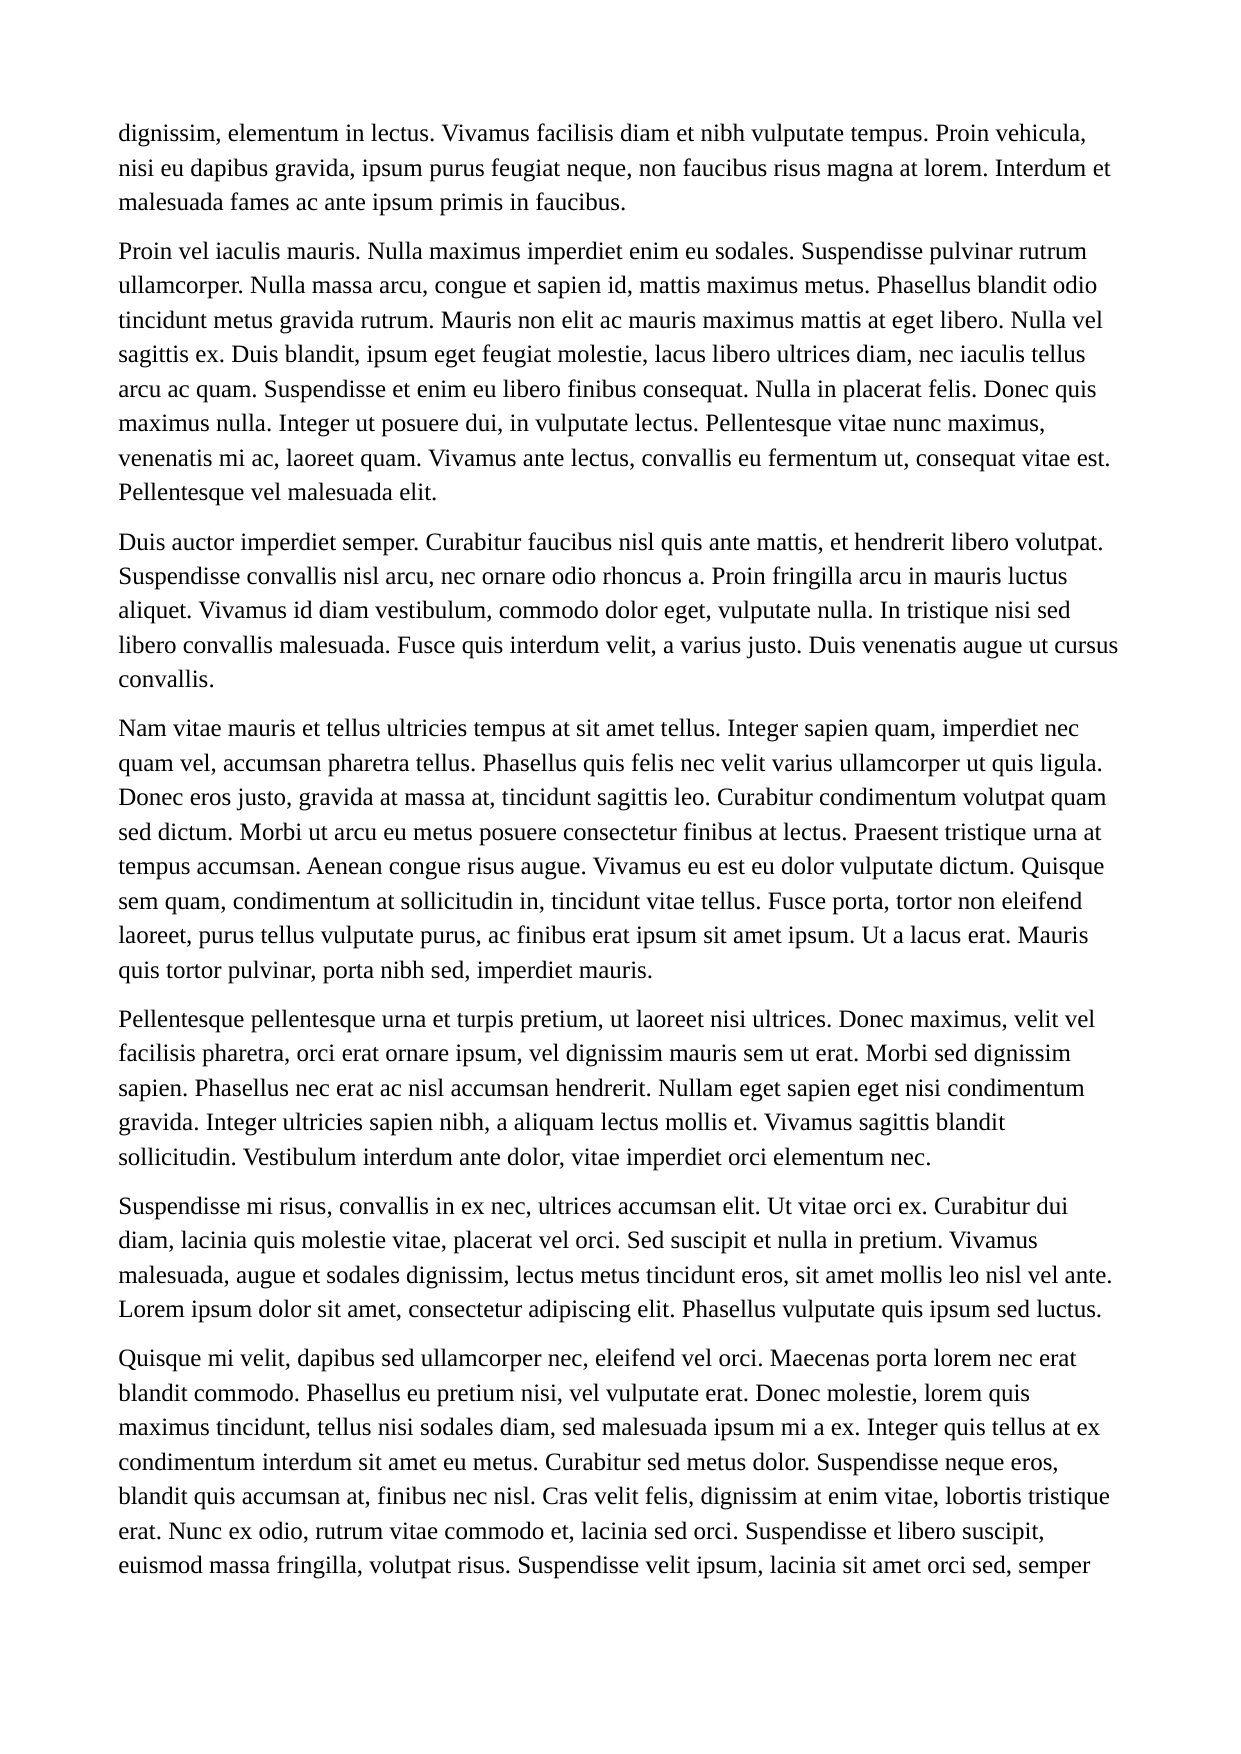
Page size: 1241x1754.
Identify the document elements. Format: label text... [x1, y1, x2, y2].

text Pellentesque pellentesque urna et turpis pretium, ut laoreet nisi ultrices. Donec maximus, velit vel facilisis pharetra, orci erat ornare ipsum, vel dignissim mauris sem ut erat. Morbi sed dignissim sapien. Phasellus nec erat ac nisl accumsan hendrerit. Nullam eget sapien eget nisi condimentum gravida. Integer ultricies sapien nibh, a aliquam lectus mollis et. Vivamus sagittis blandit sollicitudin. Vestibulum interdum ante dolor, vitae imperdiet orci elementum nec. [118, 1004, 1122, 1171]
text Suspendisse mi risus, convallis in ex nec, ultrices accumsan elit. Ut vitae orci ex. Curabitur dui diam, lacinia quis molestie vitae, placerat vel orci. Sed suscipit et nulla in pretium. Vivamus malesuada, augue et sodales dignissim, lectus metus tincidunt eros, sit amet mollis leo nisl vel ante. Lorem ipsum dolor sit amet, consectetur adipiscing elit. Phasellus vulputate quis ipsum sed luctus. [118, 1191, 1122, 1323]
text Quisque mi velit, dapibus sed ullamcorper nec, eleifend vel orci. Maecenas porta lorem nec erat blandit commodo. Phasellus eu pretium nisi, vel vulputate erat. Donec molestie, lorem quis maximus tincidunt, tellus nisi sodales diam, sed malesuada ipsum mi a ex. Integer quis tellus at ex condimentum interdum sit amet eu metus. Curabitur sed metus dolor. Suspendisse neque eros, blandit quis accumsan at, finibus nec nisl. Cras velit felis, dignissim at enim vitae, lobortis tristique erat. Nunc ex odio, rutrum vitae commodo et, lacinia sed orci. Suspendisse et libero suscipit, euismod massa fringilla, volutpat risus. Suspendisse velit ipsum, lacinia sit amet orci sed, semper [118, 1343, 1122, 1579]
text Proin vel iaculis mauris. Nulla maximus imperdiet enim eu sodales. Suspendisse pulvinar rutrum ullamcorper. Nulla massa arcu, congue et sapien id, mattis maximus metus. Phasellus blandit odio tincidunt metus gravida rutrum. Mauris non elit ac mauris maximus mattis at eget libero. Nulla vel sagittis ex. Duis blandit, ipsum eget feugiat molestie, lacus libero ultrices diam, nec iaculis tellus arcu ac quam. Suspendisse et enim eu libero finibus consequat. Nulla in placerat felis. Donec quis maximus nulla. Integer ut posuere dui, in vulputate lectus. Pellentesque vitae nunc maximus, venenatis mi ac, laoreet quam. Vivamus ante lectus, convallis eu fermentum ut, consequat vitae est. Pellentesque vel malesuada elit. [118, 236, 1122, 506]
text dignissim, elementum in lectus. Vivamus facilisis diam et nibh vulputate tempus. Proin vehicula, nisi eu dapibus gravida, ipsum purus feugiat neque, non faucibus risus magna at lorem. Interdum et malesuada fames ac ante ipsum primis in faucibus. [118, 118, 1122, 216]
text Duis auctor imperdiet semper. Curabitur faucibus nisl quis ante mattis, et hendrerit libero volutpat. Suspendisse convallis nisl arcu, nec ornare odio rhoncus a. Proin fringilla arcu in mauris luctus aliquet. Vivamus id diam vestibulum, commodo dolor eget, vulputate nulla. In tristique nisi sed libero convallis malesuada. Fusce quis interdum velit, a varius justo. Duis venenatis augue ut cursus convallis. [118, 527, 1122, 693]
text Nam vitae mauris et tellus ultricies tempus at sit amet tellus. Integer sapien quam, imperdiet nec quam vel, accumsan pharetra tellus. Phasellus quis felis nec velit varius ullamcorper ut quis ligula. Donec eros justo, gravida at massa at, tincidunt sagittis leo. Curabitur condimentum volutpat quam sed dictum. Morbi ut arcu eu metus posuere consectetur finibus at lectus. Praesent tristique urna at tempus accumsan. Aenean congue risus augue. Vivamus eu est eu dolor vulputate dictum. Quisque sem quam, condimentum at sollicitudin in, tincidunt vitae tellus. Fusce porta, tortor non eleifend laoreet, purus tellus vulputate purus, ac finibus erat ipsum sit amet ipsum. Ut a lacus erat. Mauris quis tortor pulvinar, porta nibh sed, imperdiet mauris. [118, 713, 1122, 984]
